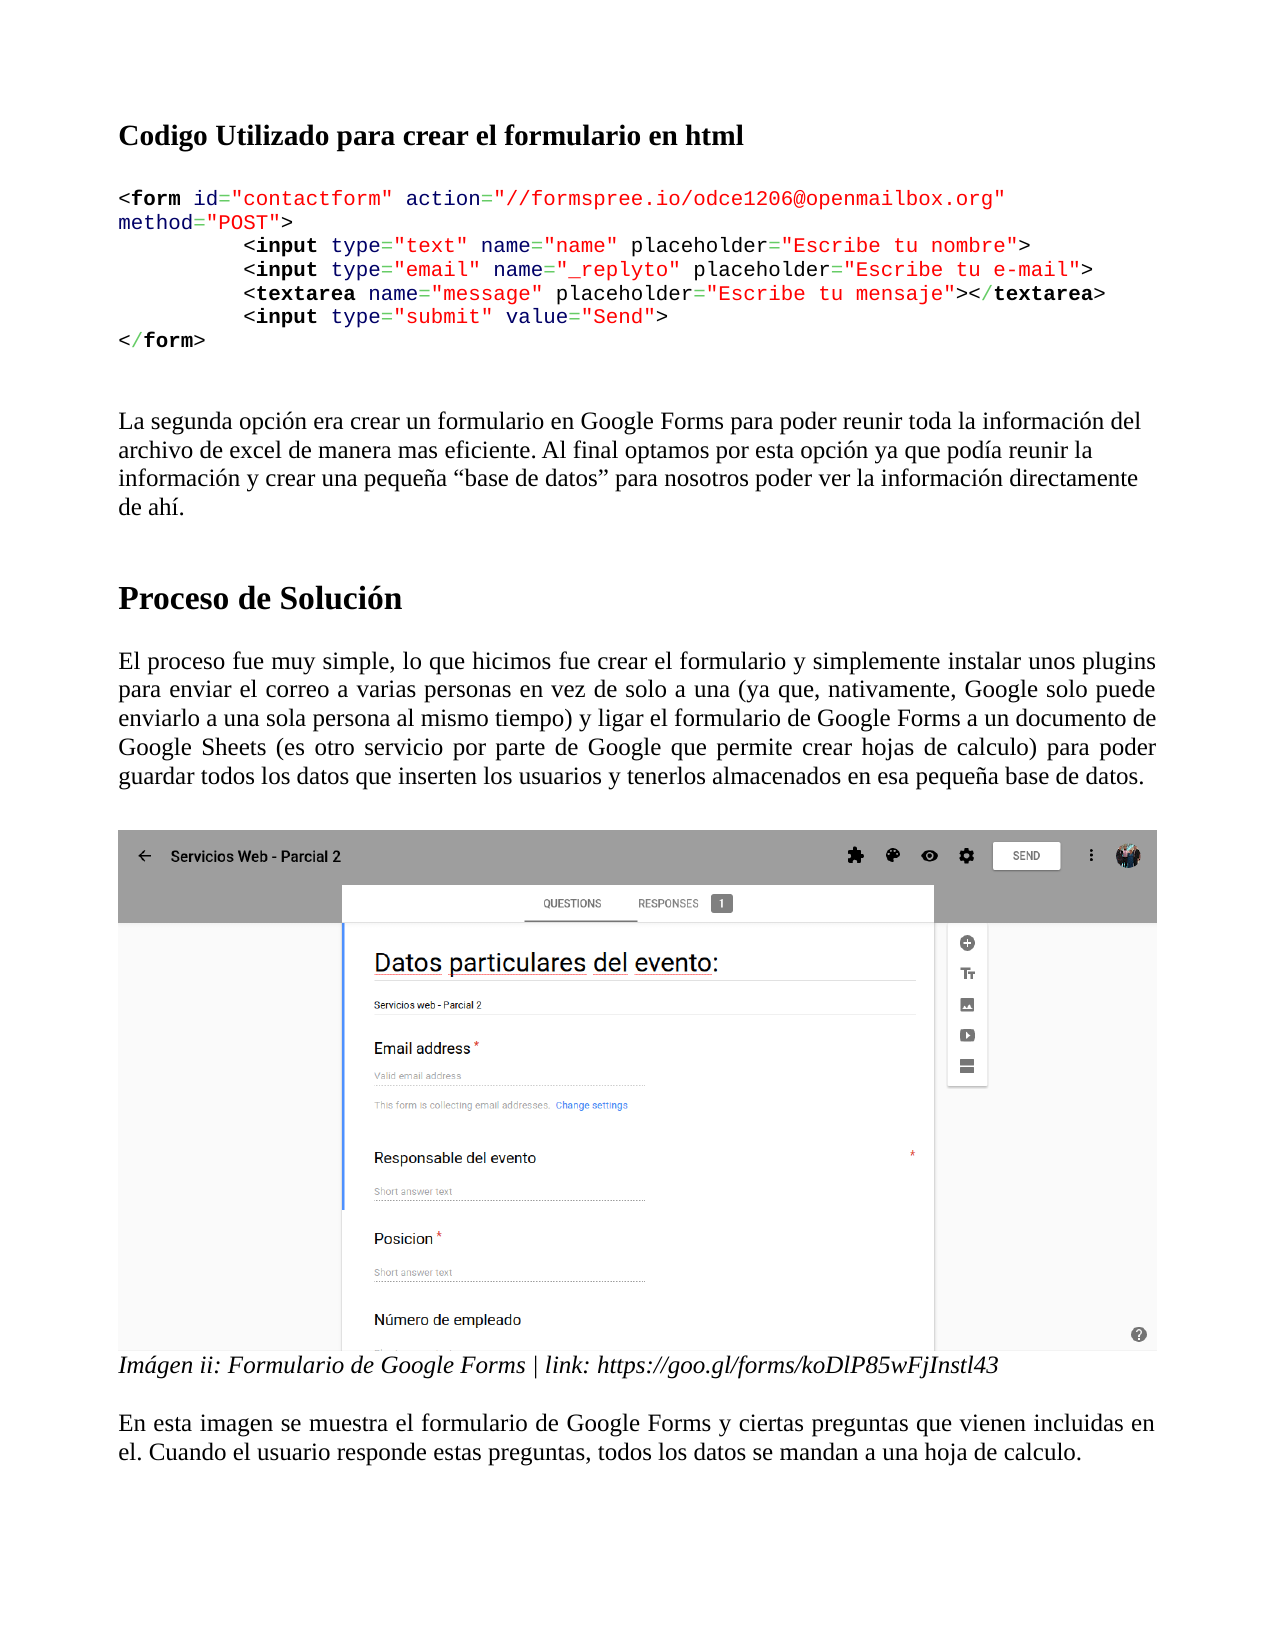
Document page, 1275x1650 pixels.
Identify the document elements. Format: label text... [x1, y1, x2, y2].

text <textarea name="message" placeholder="Escribe tu mensaje"></textarea> [118, 283, 1157, 306]
text Proceso de Solución [118, 578, 1157, 617]
text La segunda opción era crear un formulario en Google Forms para poder reunir toda la información del archivo de excel de manera mas eficiente. Al final optamos por esta opción ya que podía reunir la información y crear una pequeña “base de datos” para nosotros poder ver la información directamente de ahí. [118, 406, 1157, 521]
text <input type="submit" value="Send"> [118, 306, 1157, 330]
text <form id="contactform" action="//formspree.io/odce1206@openmailbox.org" method="POST"> [118, 188, 1157, 235]
text Imágen ii: Formulario de Google Forms | link: https://goo.gl/forms/koDlP85wFjInstl43 [118, 1351, 1157, 1379]
text <input type="text" name="name" placeholder="Escribe tu nombre"> [118, 235, 1157, 259]
subtitle Codigo Utilizado para crear el formulario en html [118, 118, 1157, 152]
picture [118, 830, 1157, 1351]
text El proceso fue muy simple, lo que hicimos fue crear el formulario y simplemente instalar unos plugins para enviar el correo a varias personas en vez de solo a una (ya que, nativamente, Google solo puede enviarlo a una sola persona al mismo tiempo) y ligar el formulario de Google Forms a un documento de Google Sheets (es otro servicio por parte de Google que permite crear hojas de calculo) para poder guardar todos los datos que inserten los usuarios y tenerlos almacenados en esa pequeña base de datos. [118, 646, 1157, 789]
text En esta imagen se muestra el formulario de Google Forms y ciertas preguntas que vienen incluidas en el. Cuando el usuario responde estas preguntas, todos los datos se mandan a una hoja de calculo. [118, 1408, 1157, 1466]
text <input type="email" name="_replyto" placeholder="Escribe tu e-mail"> [118, 259, 1157, 283]
text </form> [118, 330, 1157, 353]
